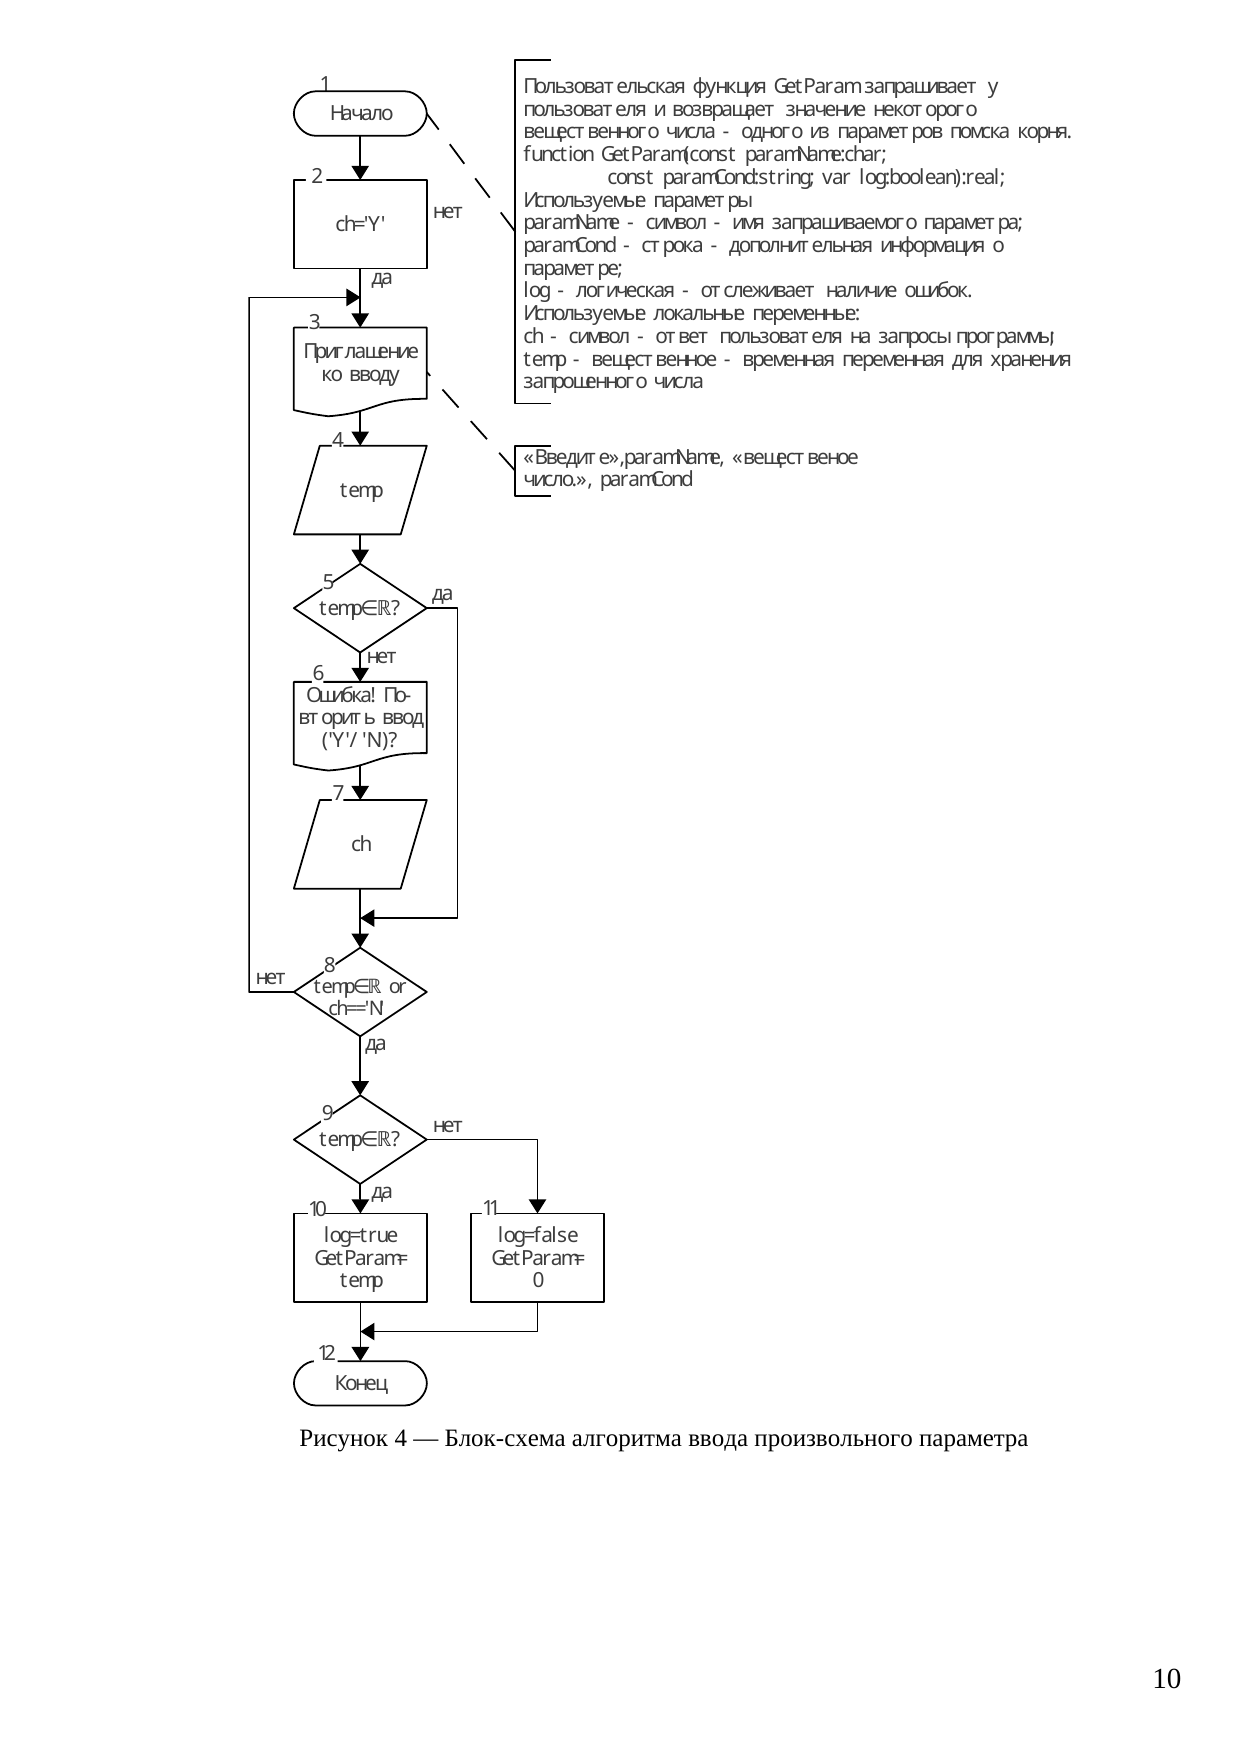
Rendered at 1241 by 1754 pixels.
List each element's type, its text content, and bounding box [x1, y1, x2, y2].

text Рисунок 4 — Блок-схема алгоритма ввода произвольного параметра [151, 1423, 1177, 1452]
